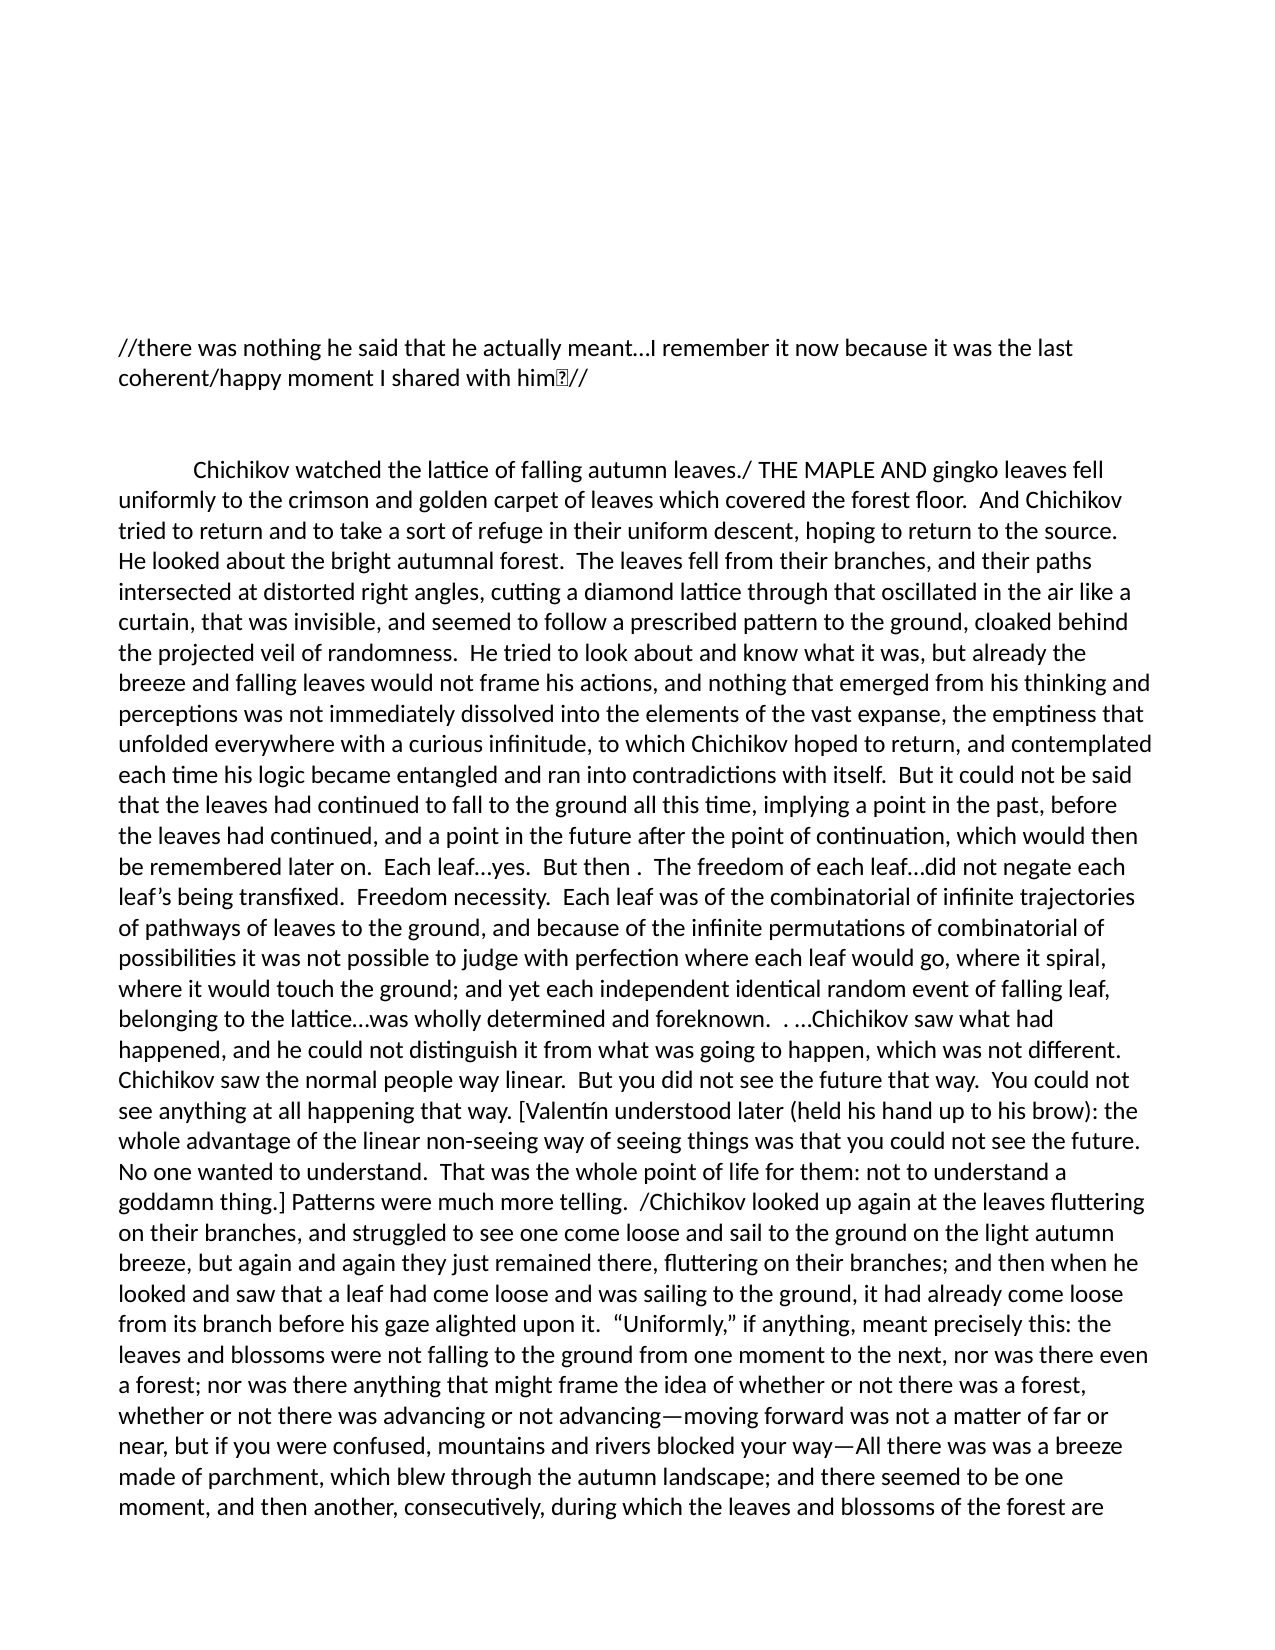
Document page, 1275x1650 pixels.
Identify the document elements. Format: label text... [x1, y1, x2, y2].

text Chichikov watched the lattice of falling autumn leaves./ THE MAPLE AND gingko leaves fell uniformly to the crimson and golden carpet of leaves which covered the forest floor. And Chichikov tried to return and to take a sort of refuge in their uniform descent, hoping to return to the source. He looked about the bright autumnal forest. The leaves fell from their branches, and their paths intersected at distorted right angles, cutting a diamond lattice through that oscillated in the air like a curtain, that was invisible, and seemed to follow a prescribed pattern to the ground, cloaked behind the projected veil of randomness. He tried to look about and know what it was, but already the breeze and falling leaves would not frame his actions, and nothing that emerged from his thinking and perceptions was not immediately dissolved into the elements of the vast expanse, the emptiness that unfolded everywhere with a curious infinitude, to which Chichikov hoped to return, and contemplated each time his logic became entangled and ran into contradictions with itself. But it could not be said that the leaves had continued to fall to the ground all this time, implying a point in the past, before the leaves had continued, and a point in the future after the point of continuation, which would then be remembered later on. Each leaf…yes. But then . The freedom of each leaf…did not negate each leaf’s being transfixed. Freedom necessity. Each leaf was of the combinatorial of infinite trajectories of pathways of leaves to the ground, and because of the infinite permutations of combinatorial of possibilities it was not possible to judge with perfection where each leaf would go, where it spiral, where it would touch the ground; and yet each independent identical random event of falling leaf, belonging to the lattice…was wholly determined and foreknown. . …Chichikov saw what had happened, and he could not distinguish it from what was going to happen, which was not different. Chichikov saw the normal people way linear. But you did not see the future that way. You could not see anything at all happening that way. [Valentín understood later (held his hand up to his brow): the whole advantage of the linear non-seeing way of seeing things was that you could not see the future. No one wanted to understand. That was the whole point of life for them: not to understand a goddamn thing.] Patterns were much more telling. /Chichikov looked up again at the leaves fluttering on their branches, and struggled to see one come loose and sail to the ground on the light autumn breeze, but again and again they just remained there, fluttering on their branches; and then when he looked and saw that a leaf had come loose and was sailing to the ground, it had already come loose from its branch before his gaze alighted upon it. “Uniformly,” if anything, meant precisely this: the leaves and blossoms were not falling to the ground from one moment to the next, nor was there even a forest; nor was there anything that might frame the idea of whether or not there was a forest, whether or not there was advancing or not advancing—moving forward was not a matter of far or near, but if you were confused, mountains and rivers blocked your way—All there was was a breeze made of parchment, which blew through the autumn landscape; and there seemed to be one moment, and then another, consecutively, during which the leaves and blossoms of the forest are [118, 454, 1157, 1522]
text //there was nothing he said that he actually meant…I remember it now because it was the last coherent/happy moment I shared with him// [118, 332, 1157, 393]
